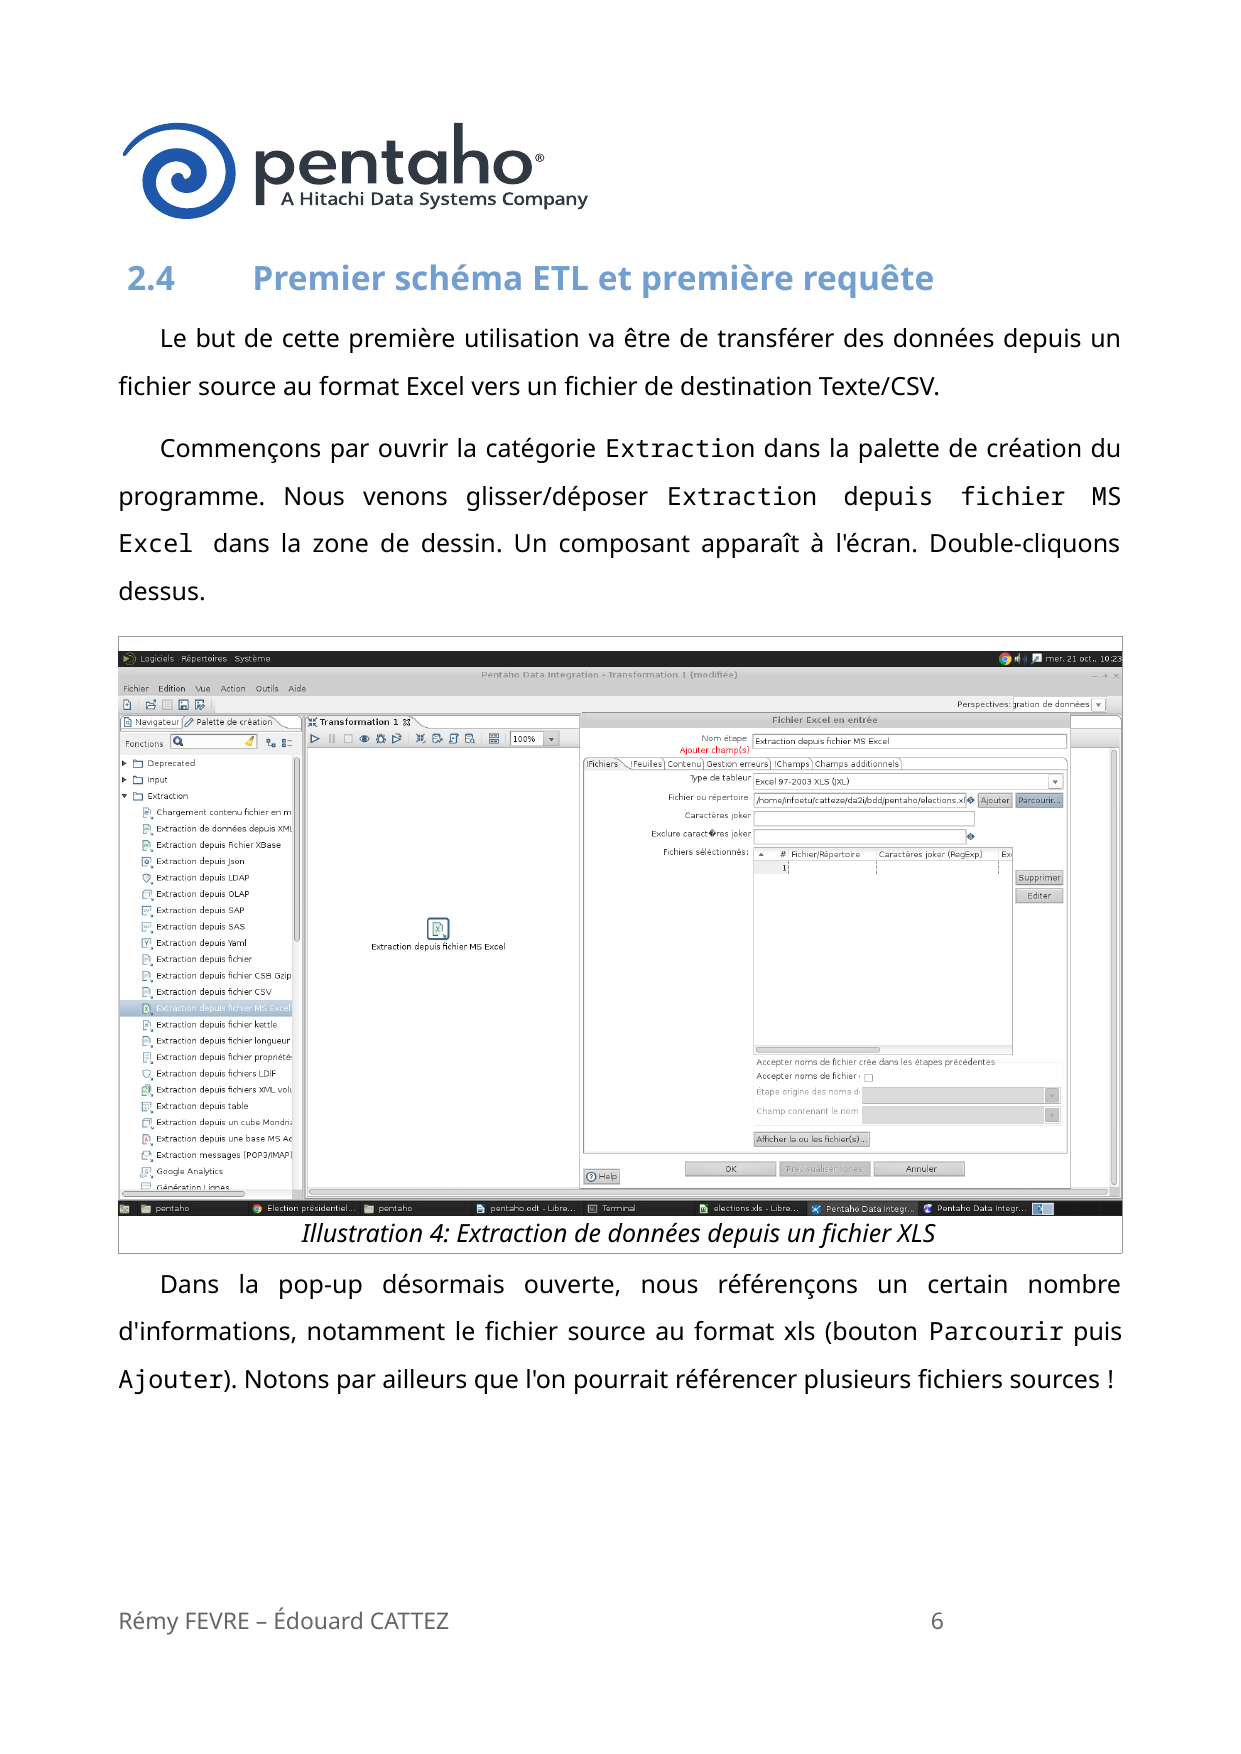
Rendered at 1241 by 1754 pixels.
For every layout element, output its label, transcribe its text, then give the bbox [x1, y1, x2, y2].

text Commençons par ouvrir la catégorie Extraction dans la palette de création du programme. Nous venons glisser/déposer Extraction depuis fichier MS Excel dans la zone de dessin. Un composant apparaît à l'écran. Double-cliquons dessus. [118, 431, 1122, 607]
text Dans la pop-up désormais ouverte, nous référençons un certain nombre d'informations, notamment le fichier source au format xls (bouton Parcourir puis Ajouter). Notons par ailleurs que l'on pourrait référencer plusieurs fichiers sources ! [118, 1254, 1122, 1396]
subtitle Premier schéma ETL et première requête [118, 254, 1122, 300]
text [119, 637, 1122, 651]
text Illustration 4: Extraction de données depuis un fichier XLS [121, 1216, 1119, 1250]
text [119, 1216, 1122, 1253]
text Le but de cette première utilisation va être de transférer des données depuis un fichier source au format Excel vers un fichier de destination Texte/CSV. [118, 321, 1122, 402]
picture [118, 651, 1123, 1216]
